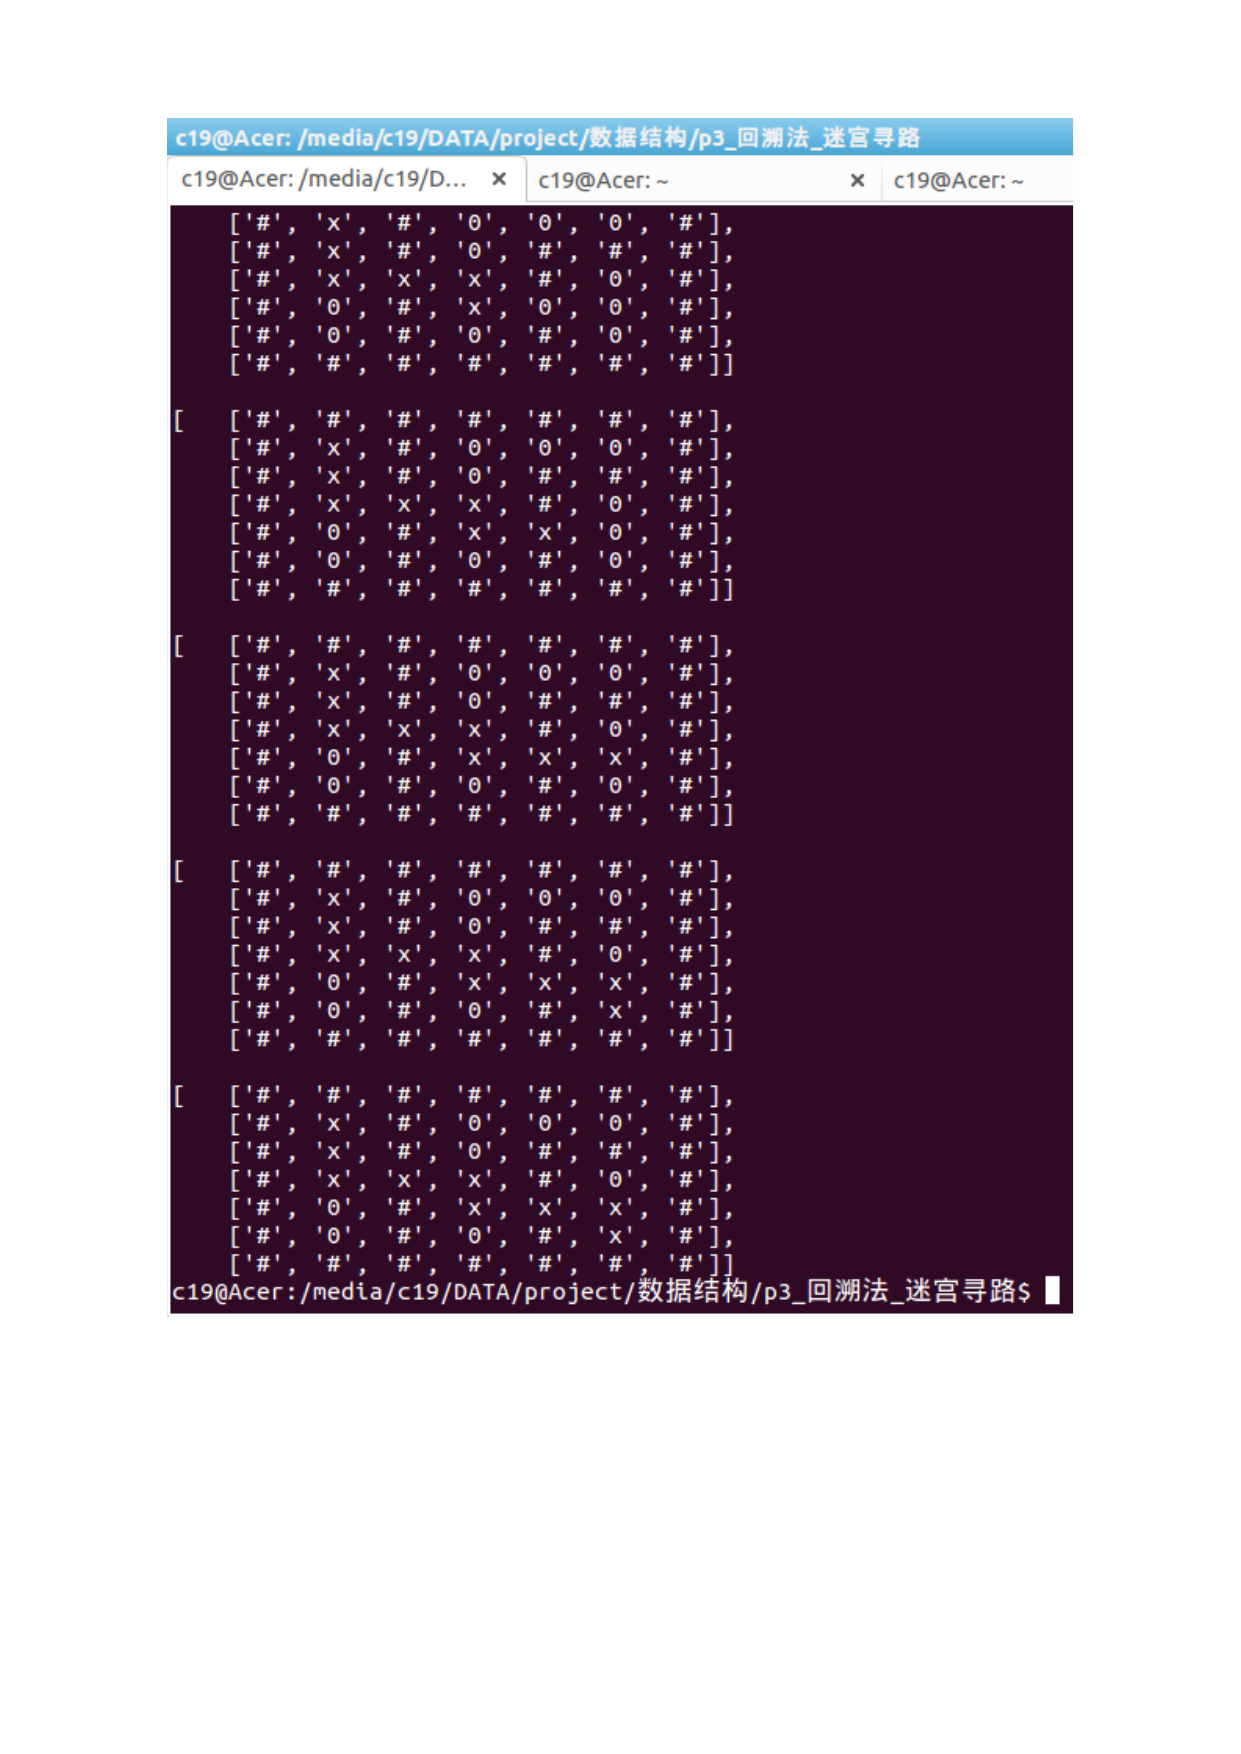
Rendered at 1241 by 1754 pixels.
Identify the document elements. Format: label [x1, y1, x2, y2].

picture [167, 118, 1074, 1317]
